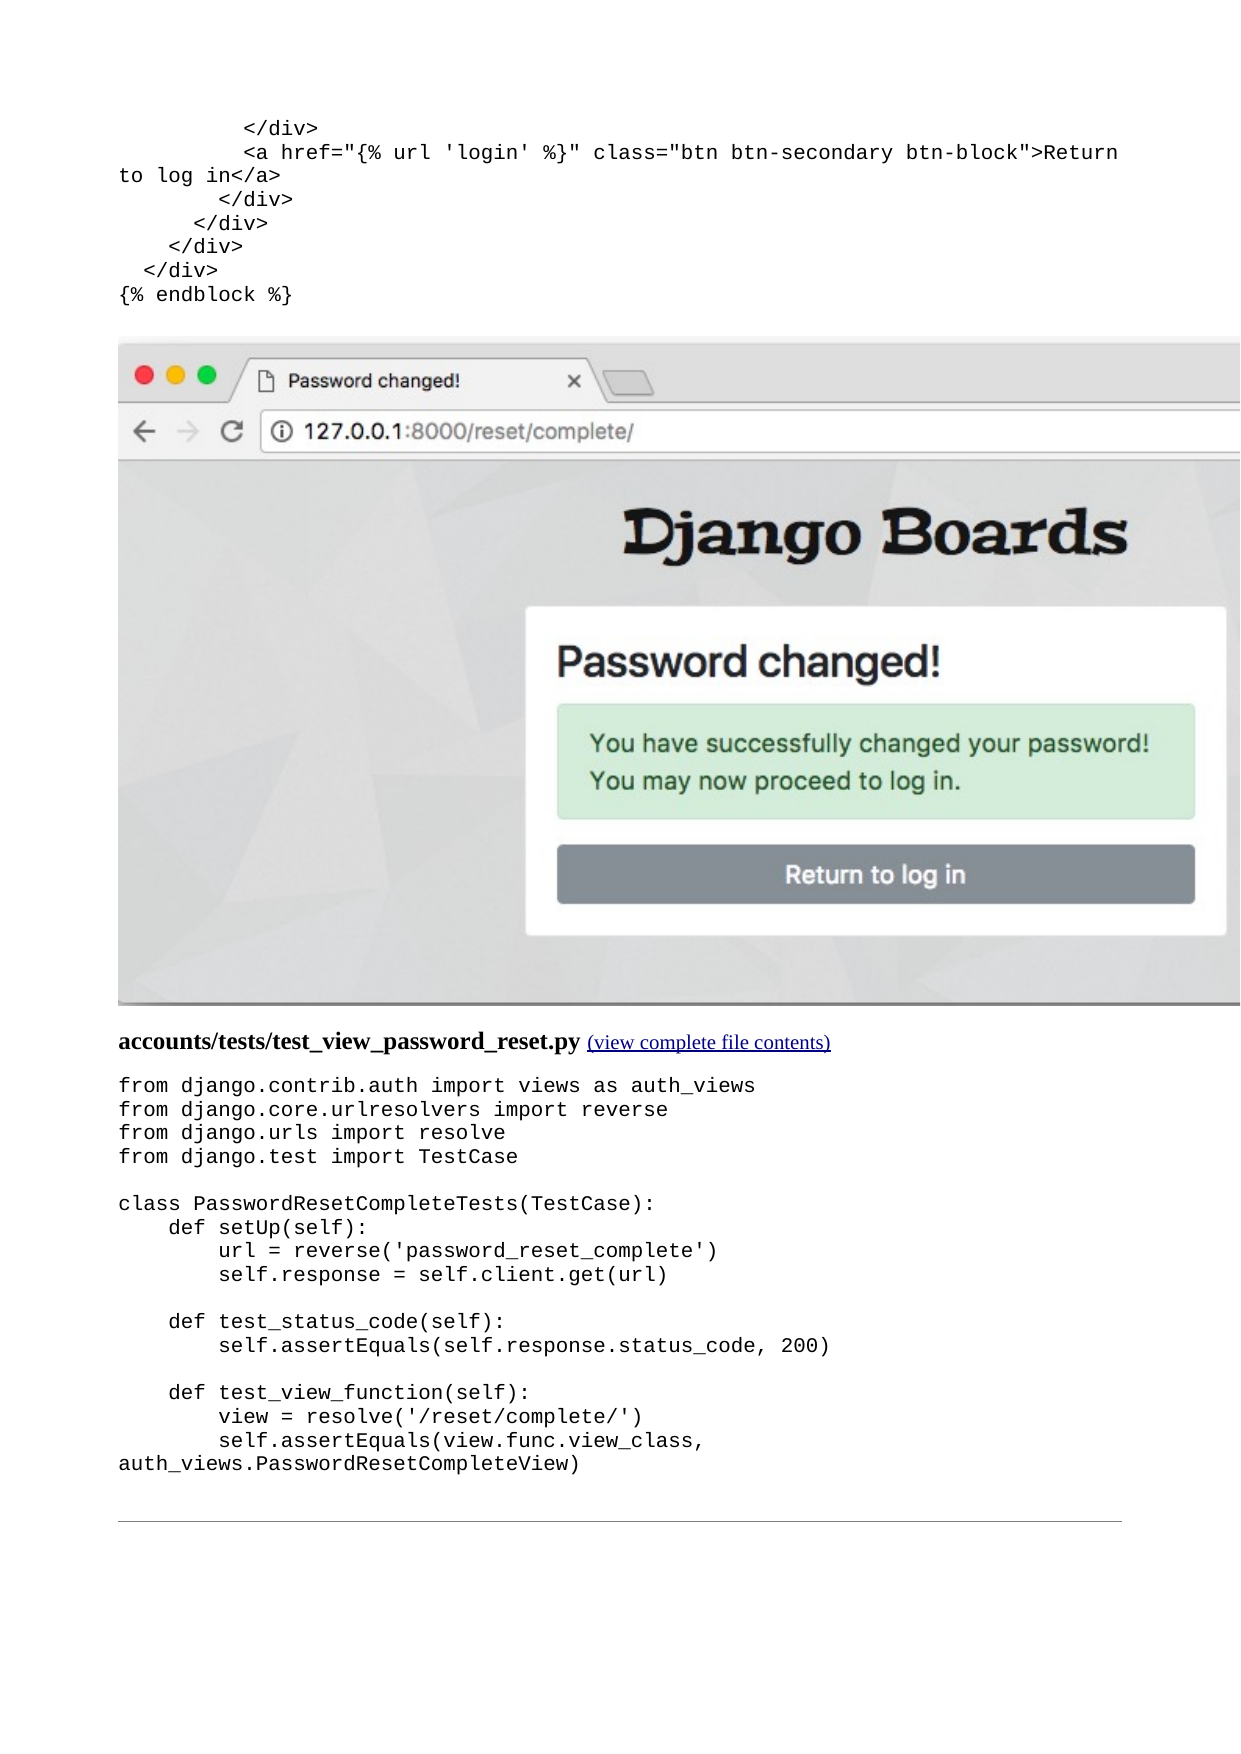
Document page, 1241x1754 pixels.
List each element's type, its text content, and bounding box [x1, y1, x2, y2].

text def test_view_function(self): [118, 1382, 1122, 1406]
text </div> [118, 236, 1122, 260]
text {% endblock %} [118, 284, 1122, 307]
text self.assertEquals(view.func.view_class, auth_views.PasswordResetCompleteView) [118, 1429, 1122, 1477]
text view = resolve('/reset/complete/') [118, 1406, 1122, 1429]
text url = reverse('password_reset_complete') [118, 1240, 1122, 1264]
text </div> [118, 189, 1122, 213]
text </div> [118, 118, 1122, 142]
text from django.contrib.auth import views as auth_views [118, 1075, 1122, 1098]
text from django.core.urlresolvers import reverse [118, 1098, 1122, 1122]
picture [118, 336, 1241, 1006]
text self.assertEquals(self.response.status_code, 200) [118, 1335, 1122, 1359]
text accounts/tests/test_view_password_reset.py (view complete file contents) [118, 1026, 1122, 1054]
text class PasswordResetCompleteTests(TestCase): [118, 1193, 1122, 1217]
text from django.urls import resolve [118, 1122, 1122, 1146]
text from django.test import TestCase [118, 1146, 1122, 1169]
text </div> [118, 260, 1122, 284]
text <a href="{% url 'login' %}" class="btn btn-secondary btn-block">Return to log in</a> [118, 142, 1122, 189]
text def test_status_code(self): [118, 1311, 1122, 1335]
text def setUp(self): [118, 1217, 1122, 1240]
text </div> [118, 213, 1122, 236]
text self.response = self.client.get(url) [118, 1264, 1122, 1288]
